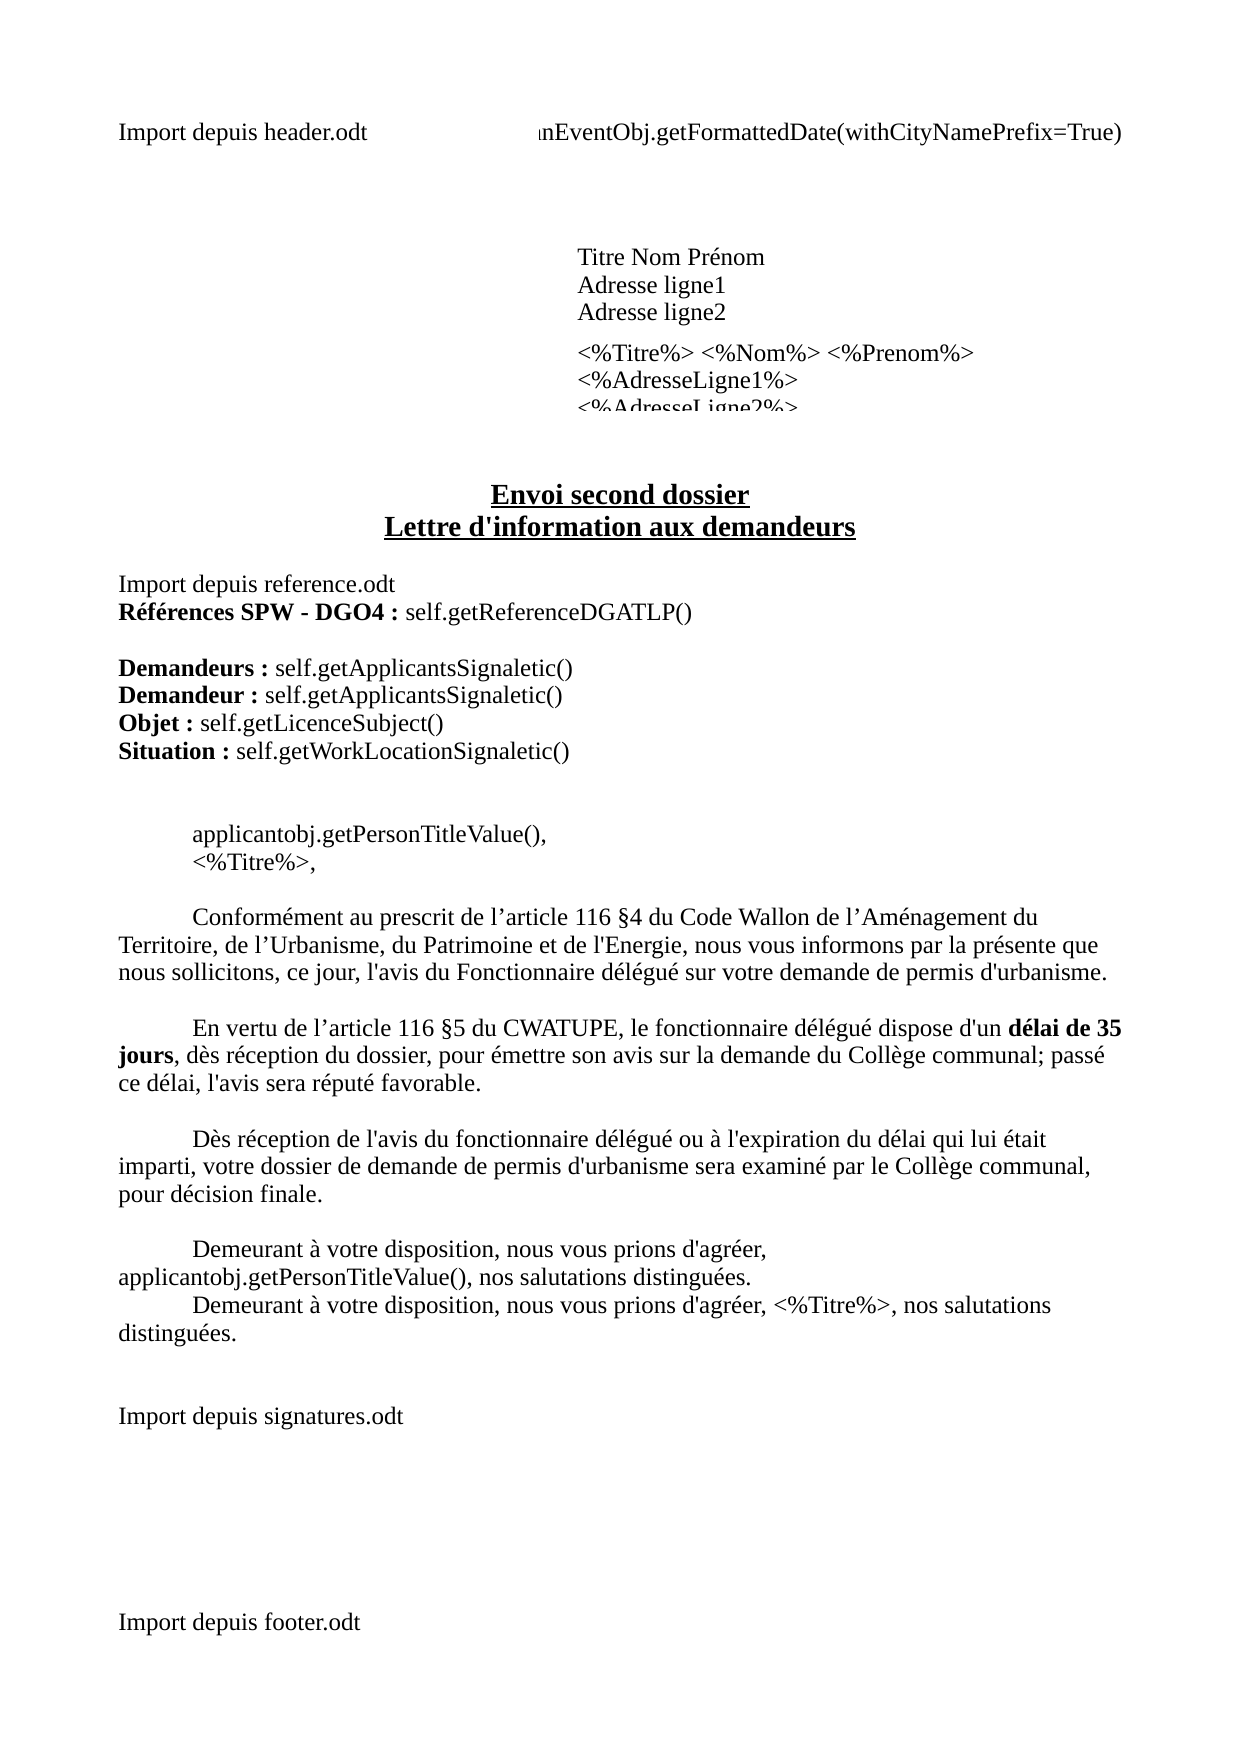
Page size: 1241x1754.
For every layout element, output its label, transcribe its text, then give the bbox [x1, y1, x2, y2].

text Import depuis reference.odt [118, 571, 1122, 598]
text Objet : self.getLicenceSubject() [118, 709, 1122, 737]
text urbanEventObj.getFormattedDate(withCityNamePrefix=True) [118, 118, 1122, 427]
title Envoi second dossier [118, 478, 1122, 511]
text Demeurant à votre disposition, nous vous prions d'agréer, <%Titre%>, nos salutations distinguées. [118, 1291, 1122, 1346]
text Titre Nom Prénom Adresse ligne1 Adresse ligne2 [577, 243, 1028, 326]
text <%Titre%>, [118, 848, 1122, 875]
text Références SPW - DGO4 : self.getReferenceDGATLP() [118, 598, 1122, 626]
text Import depuis header.odt [118, 118, 539, 146]
text Demandeurs : self.getApplicantsSignaletic() [118, 654, 1122, 681]
text Conformément au prescrit de l’article 116 §4 du Code Wallon de l’Aménagement du Territoire, de l’Urbanisme, du Patrimoine et de l'Energie, nous vous informons par la présente que nous sollicitons, ce jour, l'avis du Fonctionnaire délégué sur votre demande de permis d'urbanisme. [118, 903, 1122, 986]
text Demandeur : self.getApplicantsSignaletic() [118, 681, 1122, 709]
title Lettre d'information aux demandeurs [118, 511, 1122, 543]
text applicantobj.getPersonTitleValue(), [118, 820, 1122, 848]
text En vertu de l’article 116 §5 du CWATUPE, le fonctionnaire délégué dispose d'un délai de 35 jours, dès réception du dossier, pour émettre son avis sur la demande du Collège communal; passé ce délai, l'avis sera réputé favorable. [118, 1014, 1122, 1097]
text Dès réception de l'avis du fonctionnaire délégué ou à l'expiration du délai qui lui était imparti, votre dossier de demande de permis d'urbanisme sera examiné par le Collège communal, pour décision finale. [118, 1125, 1122, 1208]
text Demeurant à votre disposition, nous vous prions d'agréer, applicantobj.getPersonTitleValue(), nos salutations distinguées. [118, 1236, 1122, 1291]
text Import depuis signatures.odt [118, 1402, 1122, 1429]
text <%Titre%> <%Nom%> <%Prenom%> <%AdresseLigne1%> <%AdresseLigne2%> [577, 339, 1028, 410]
text Situation : self.getWorkLocationSignaletic() [118, 737, 1122, 764]
